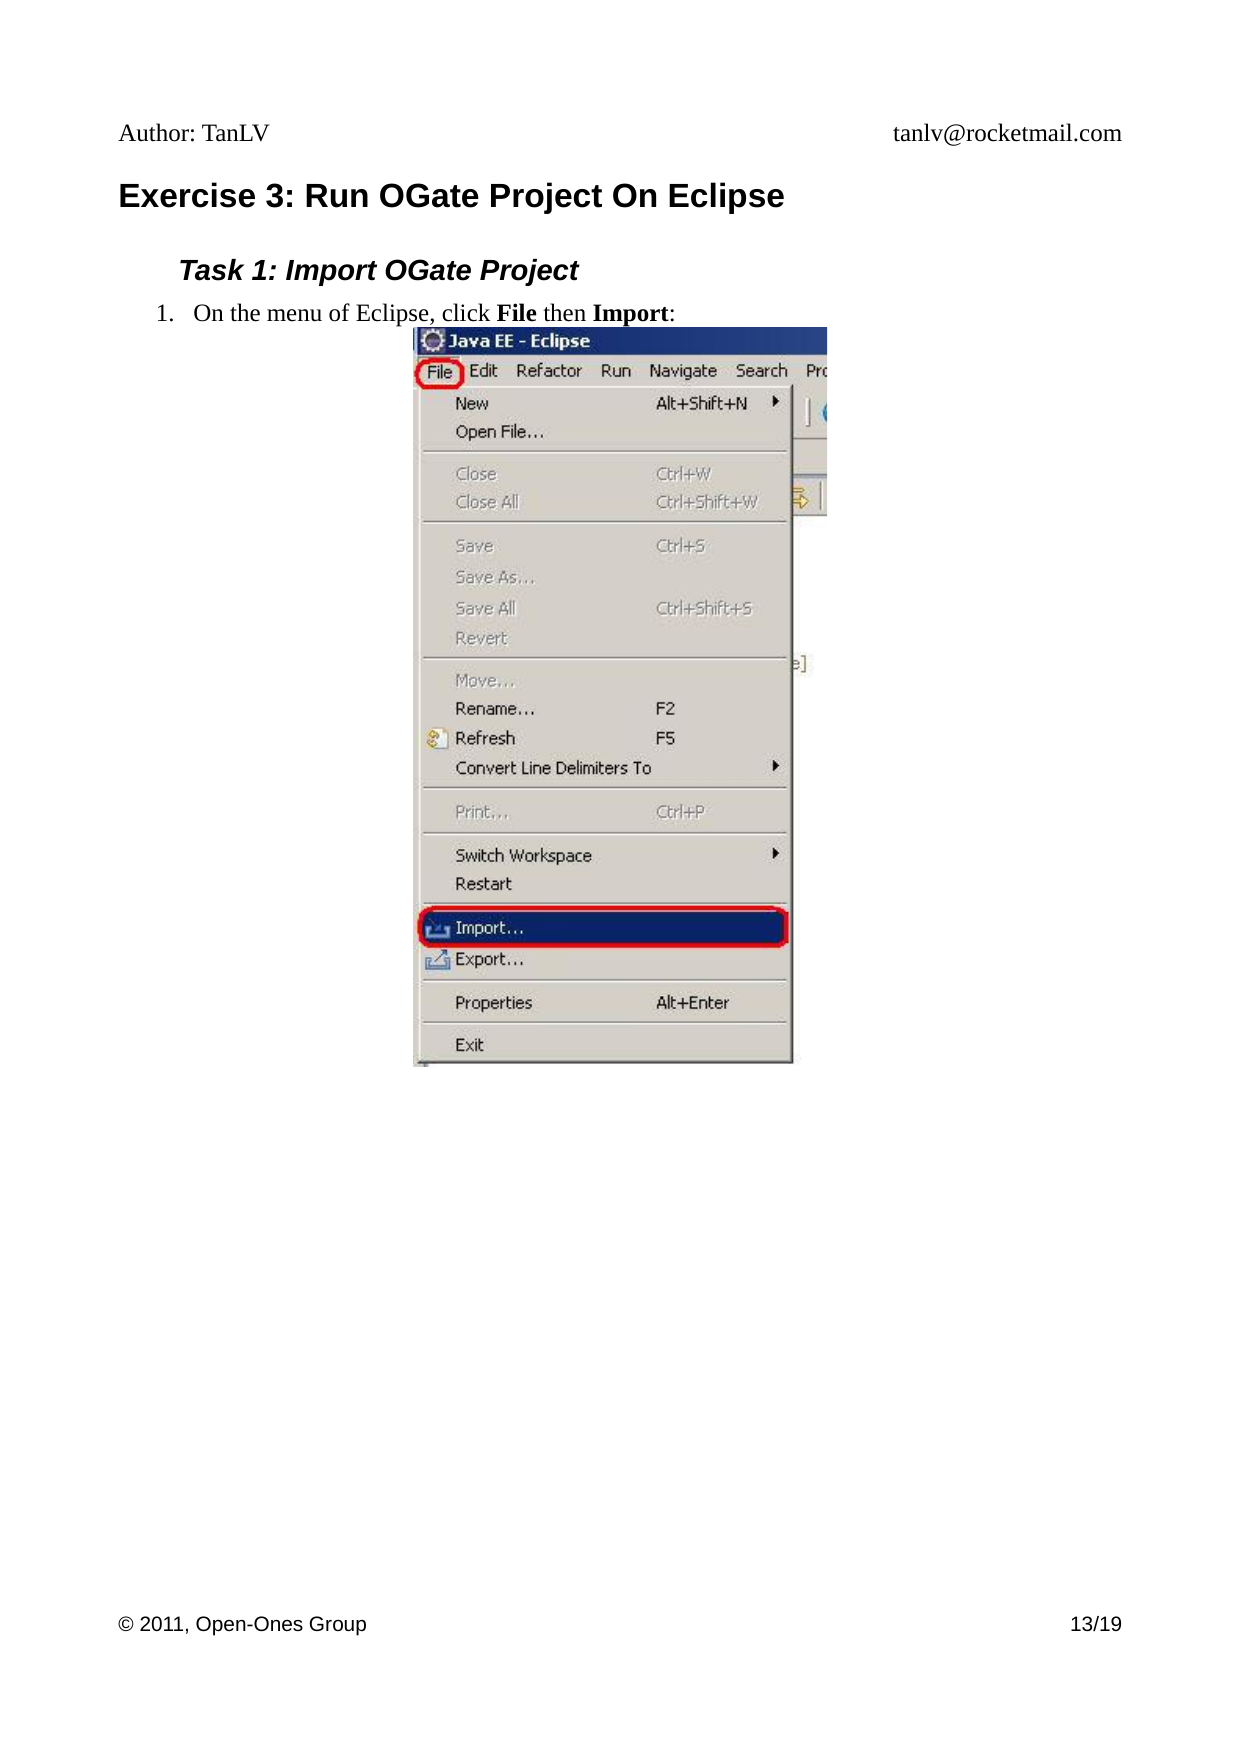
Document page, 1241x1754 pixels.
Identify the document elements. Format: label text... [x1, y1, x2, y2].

list On the menu of Eclipse, click File then Import: [156, 298, 1122, 327]
subtitle Task 1: Import OGate Project [118, 252, 1122, 286]
subtitle Exercise 3: Run OGate Project On Eclipse [118, 176, 1122, 215]
picture [413, 327, 828, 1067]
